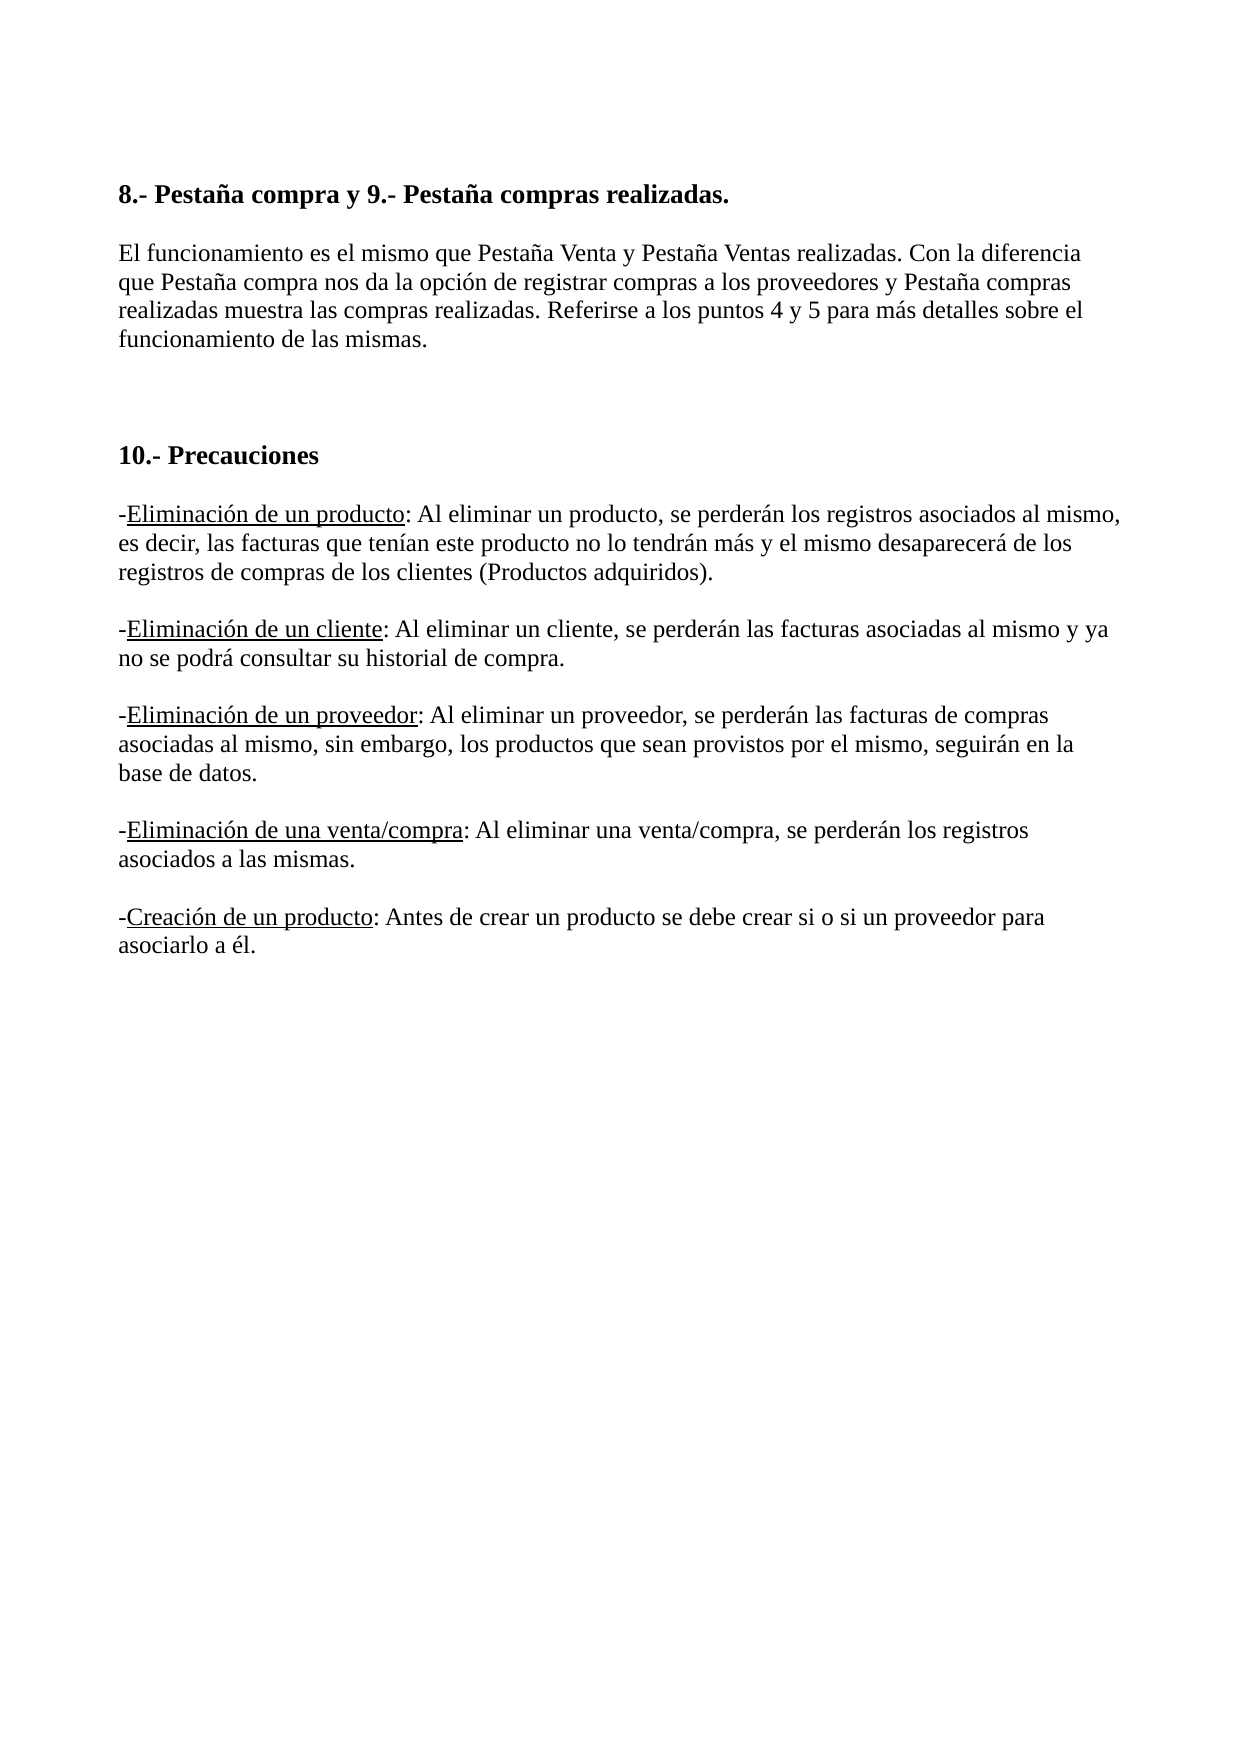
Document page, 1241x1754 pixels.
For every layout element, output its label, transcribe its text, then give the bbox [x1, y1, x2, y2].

text -Creación de un producto: Antes de crear un producto se debe crear si o si un proveedor para asociarlo a él. [118, 902, 1122, 959]
text 10.- Precauciones [118, 439, 1122, 470]
text -Eliminación de un cliente: Al eliminar un cliente, se perderán las facturas asociadas al mismo y ya no se podrá consultar su historial de compra. [118, 614, 1122, 672]
text -Eliminación de un proveedor: Al eliminar un proveedor, se perderán las facturas de compras asociadas al mismo, sin embargo, los productos que sean provistos por el mismo, seguirán en la base de datos. [118, 700, 1122, 787]
text -Eliminación de un producto: Al eliminar un producto, se perderán los registros asociados al mismo, es decir, las facturas que tenían este producto no lo tendrán más y el mismo desaparecerá de los registros de compras de los clientes (Productos adquiridos). [118, 499, 1122, 585]
text 8.- Pestaña compra y 9.- Pestaña compras realizadas. [118, 178, 1122, 209]
text -Eliminación de una venta/compra: Al eliminar una venta/compra, se perderán los registros asociados a las mismas. [118, 815, 1122, 873]
text El funcionamiento es el mismo que Pestaña Venta y Pestaña Ventas realizadas. Con la diferencia que Pestaña compra nos da la opción de registrar compras a los proveedores y Pestaña compras realizadas muestra las compras realizadas. Referirse a los puntos 4 y 5 para más detalles sobre el funcionamiento de las mismas. [118, 238, 1122, 353]
